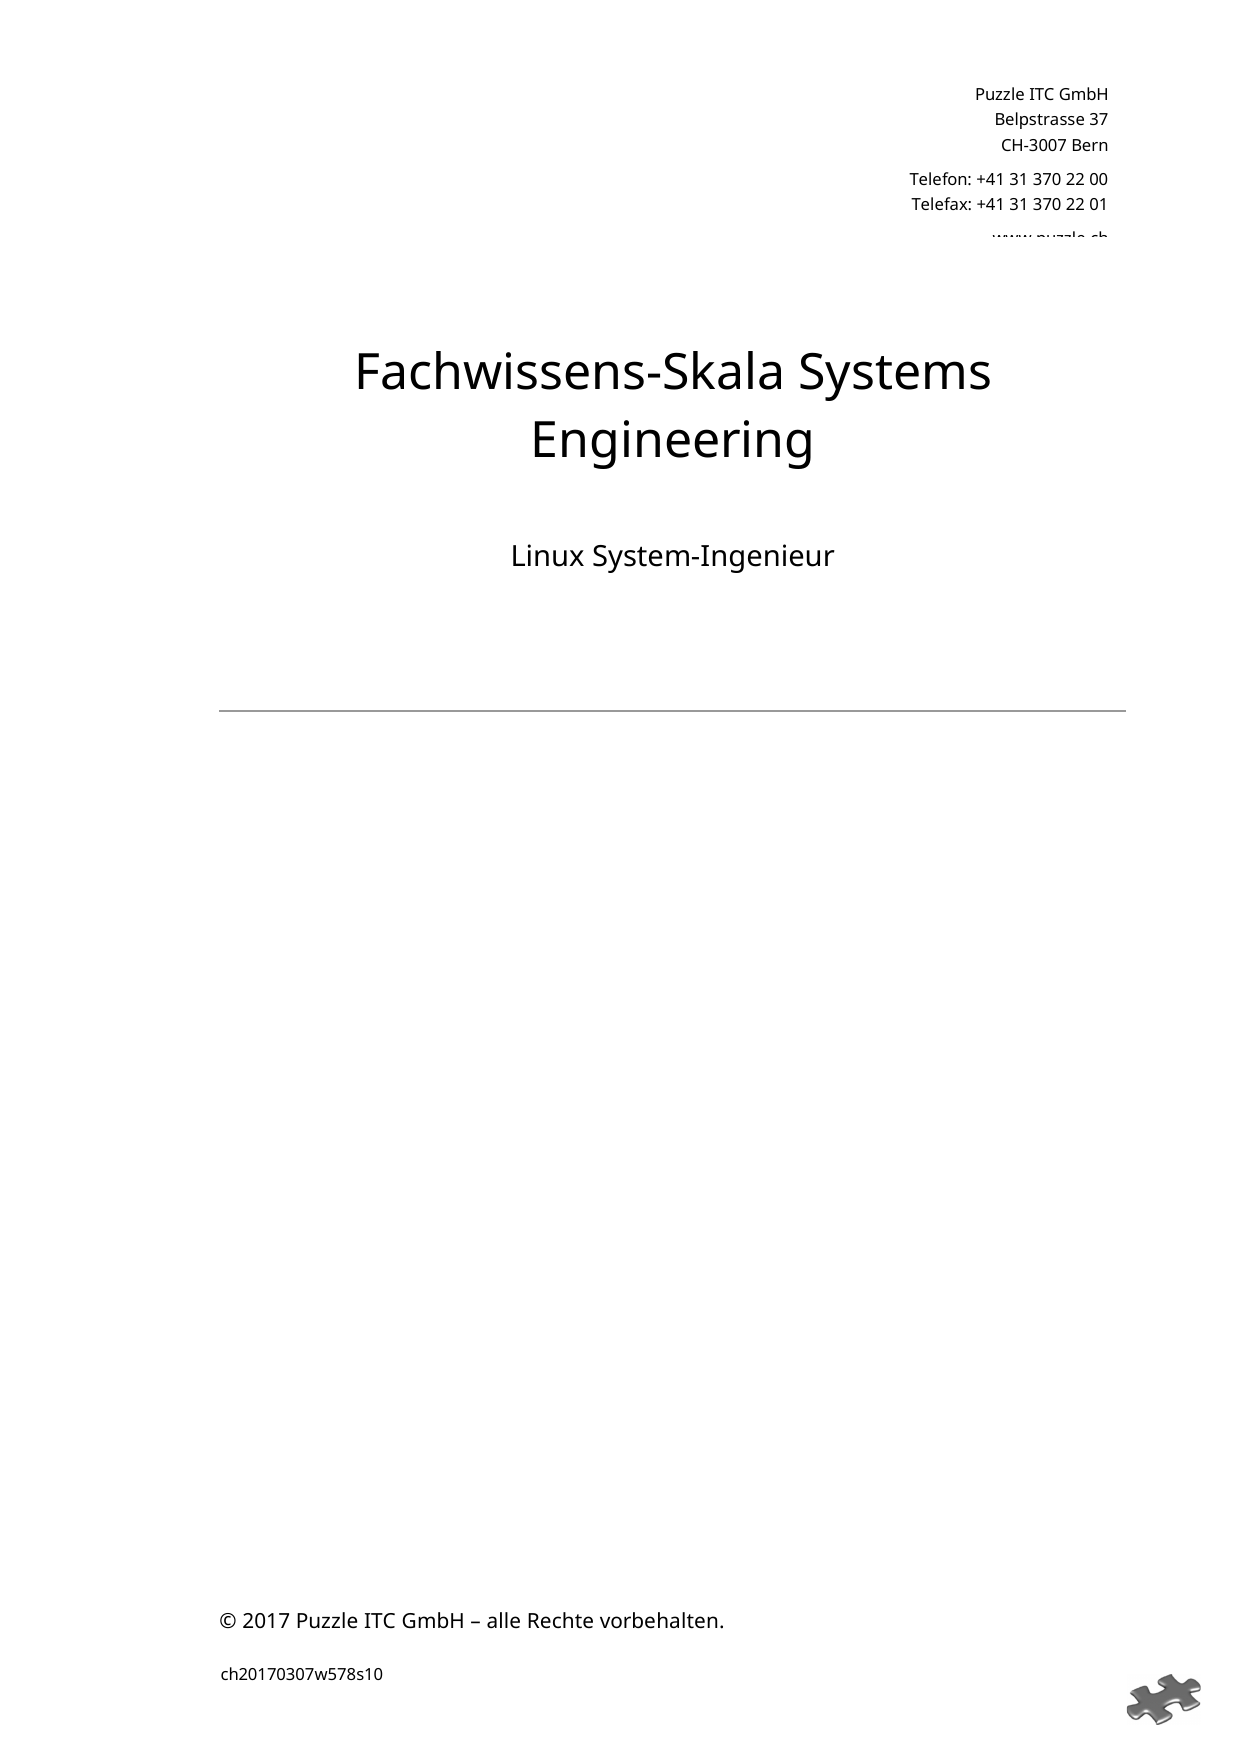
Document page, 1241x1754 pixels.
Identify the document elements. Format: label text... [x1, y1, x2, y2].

text Linux System-Ingenieur [219, 535, 1126, 575]
text Fachwissens-Skala Systems Engineering [218, 336, 1127, 472]
